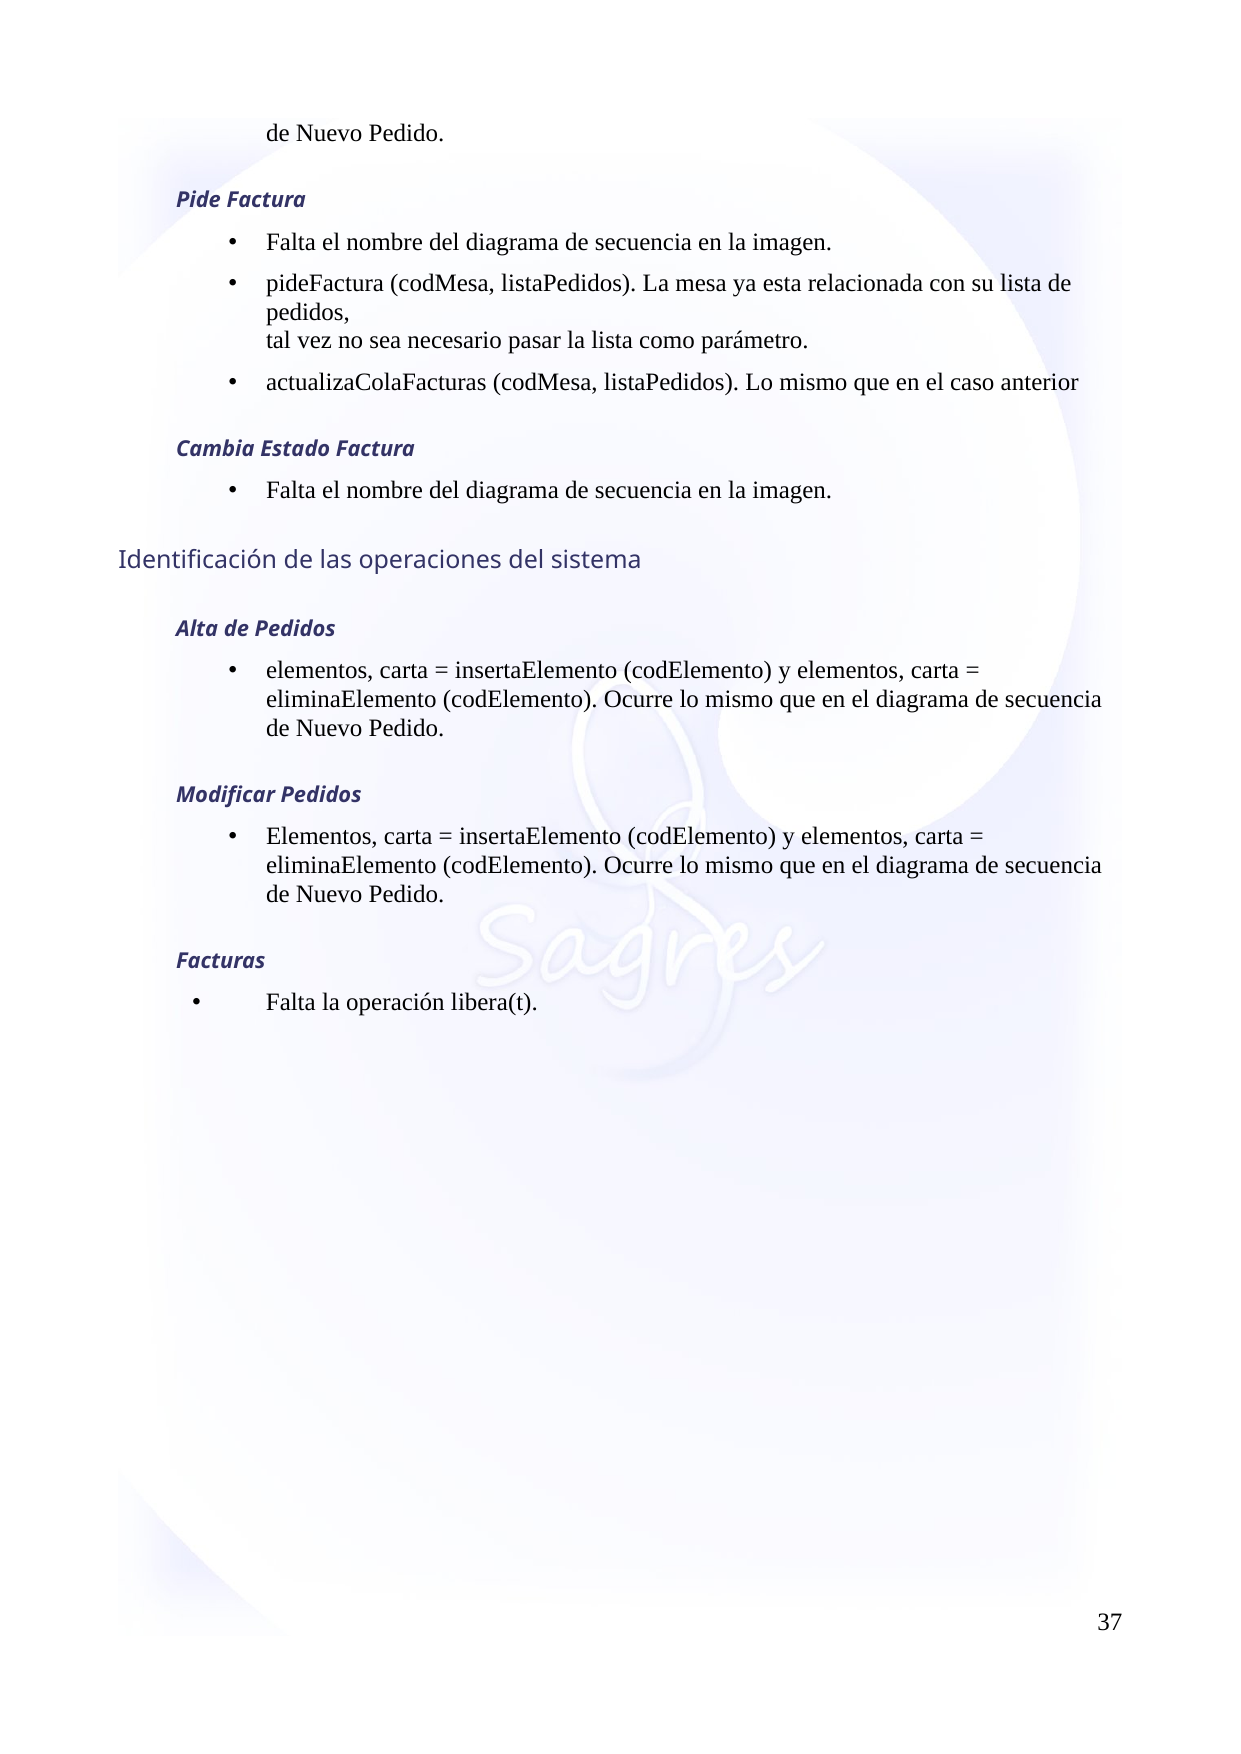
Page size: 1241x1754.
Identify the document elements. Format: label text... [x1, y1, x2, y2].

list de Nuevo Pedido. [228, 118, 1122, 147]
list Falta el nombre del diagrama de secuencia en la imagen. [228, 475, 1122, 504]
subtitle Facturas [176, 945, 1122, 975]
list pideFactura (codMesa, listaPedidos). La mesa ya esta relacionada con su lista de pedidos, tal vez no sea necesario pasar la lista como parámetro. [228, 268, 1122, 354]
list actualizaColaFacturas (codMesa, listaPedidos). Lo mismo que en el caso anterior [228, 367, 1122, 395]
list elementos, carta = insertaElemento (codElemento) y elementos, carta = eliminaElemento (codElemento). Ocurre lo mismo que en el diagrama de secuencia de Nuevo Pedido. [228, 655, 1122, 742]
subtitle Modificar Pedidos [176, 779, 1122, 809]
list Falta la operación libera(t). [192, 987, 1122, 1016]
subtitle Cambia Estado Factura [176, 433, 1122, 463]
subtitle Alta de Pedidos [176, 613, 1122, 643]
picture [118, 118, 1122, 541]
subtitle Pide Factura [176, 184, 1122, 214]
subtitle Identificación de las operaciones del sistema [118, 541, 1122, 576]
list Elementos, carta = insertaElemento (codElemento) y elementos, carta = eliminaElemento (codElemento). Ocurre lo mismo que en el diagrama de secuencia de Nuevo Pedido. [228, 821, 1122, 908]
list Falta el nombre del diagrama de secuencia en la imagen. [228, 227, 1122, 255]
picture [118, 576, 1122, 1636]
